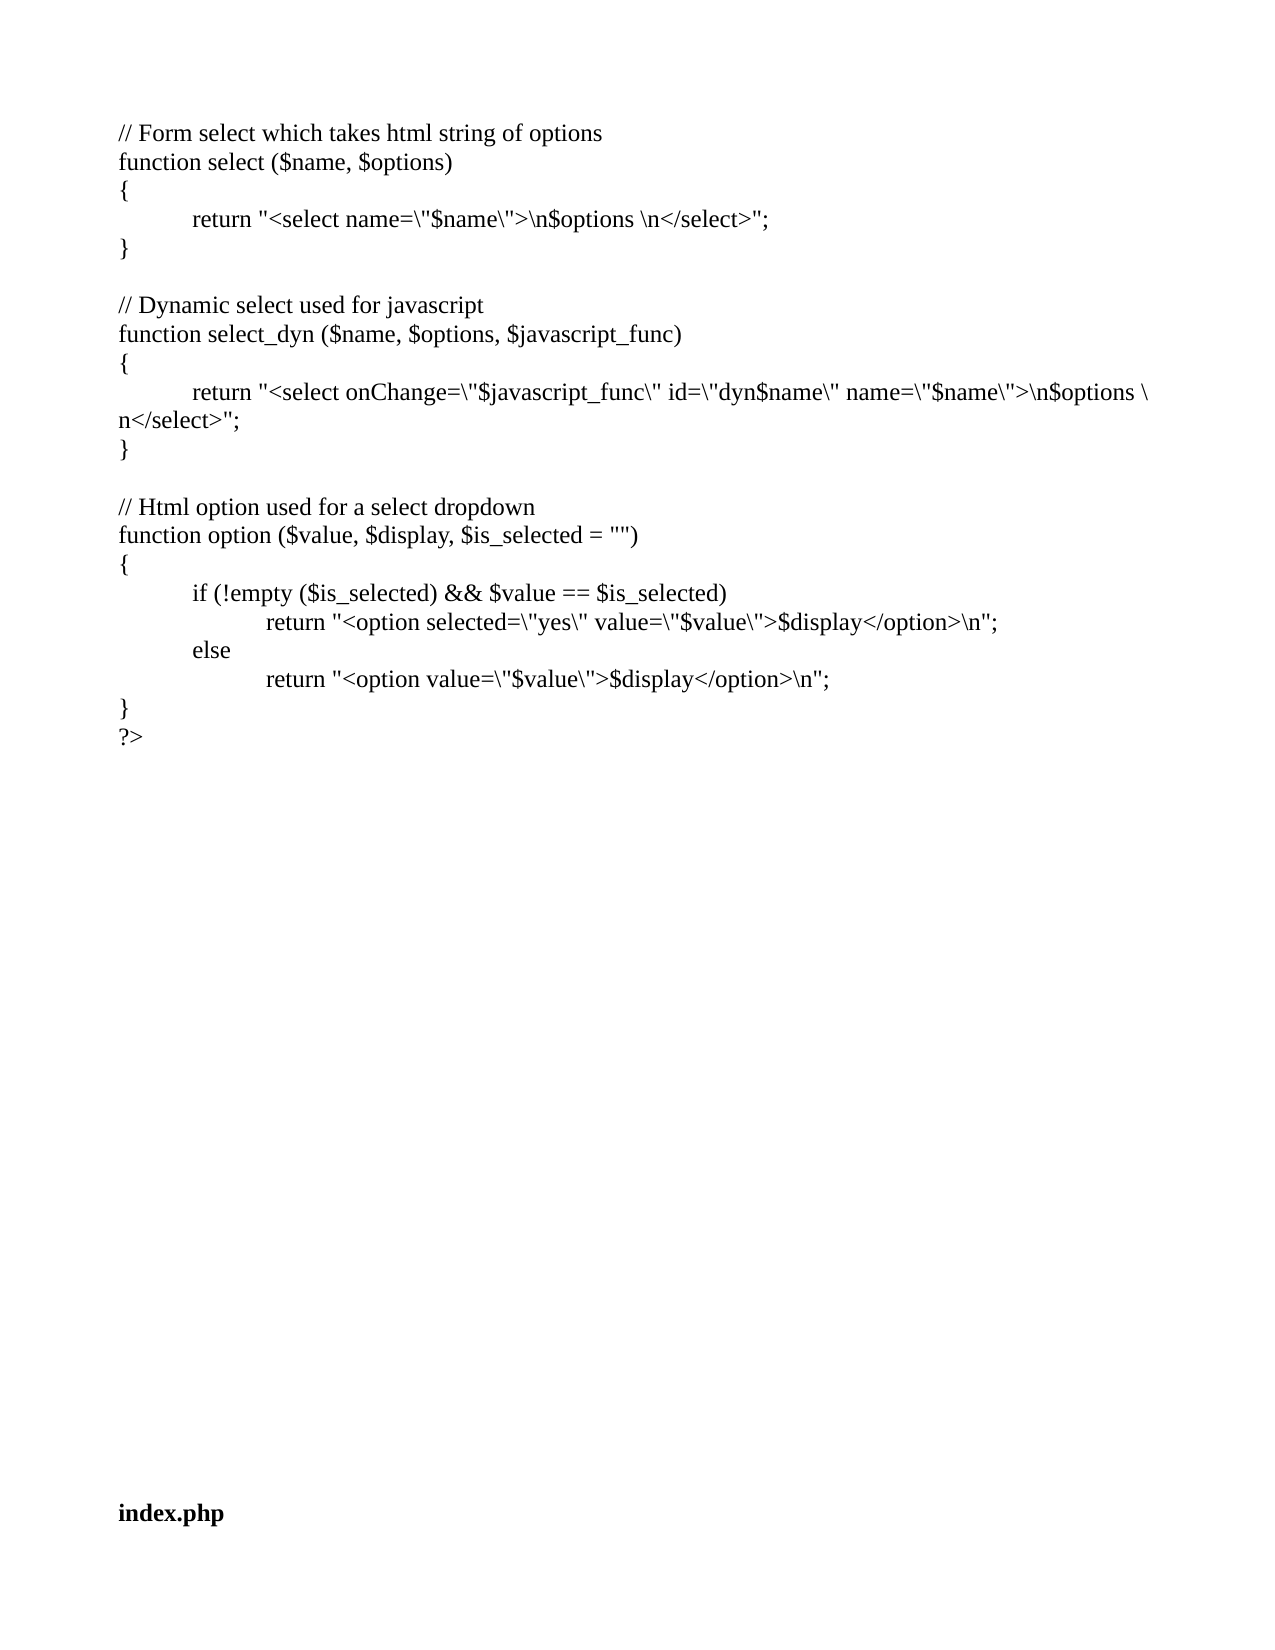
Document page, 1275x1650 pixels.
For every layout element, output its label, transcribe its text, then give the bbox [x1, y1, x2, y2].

text } [118, 693, 1157, 722]
text { [118, 176, 1157, 204]
text function option ($value, $display, $is_selected = "") [118, 521, 1157, 549]
text } [118, 434, 1157, 463]
text ?> [118, 722, 1157, 751]
text return "<select name=\"$name\">\n$options \n</select>"; [118, 204, 1157, 233]
text function select_dyn ($name, $options, $javascript_func) [118, 319, 1157, 348]
text function select ($name, $options) [118, 147, 1157, 176]
text return "<option selected=\"yes\" value=\"$value\">$display</option>\n"; [118, 607, 1157, 636]
text } [118, 233, 1157, 262]
text { [118, 549, 1157, 578]
text // Form select which takes html string of options [118, 118, 1157, 147]
text else [118, 636, 1157, 664]
text // Html option used for a select dropdown [118, 492, 1157, 521]
text return "<select onChange=\"$javascript_func\" id=\"dyn$name\" name=\"$name\">\n$options \n</select>"; [118, 377, 1157, 434]
text index.php [118, 1498, 1157, 1527]
text // Dynamic select used for javascript [118, 291, 1157, 319]
text { [118, 348, 1157, 377]
text return "<option value=\"$value\">$display</option>\n"; [118, 664, 1157, 693]
text if (!empty ($is_selected) && $value == $is_selected) [118, 578, 1157, 607]
